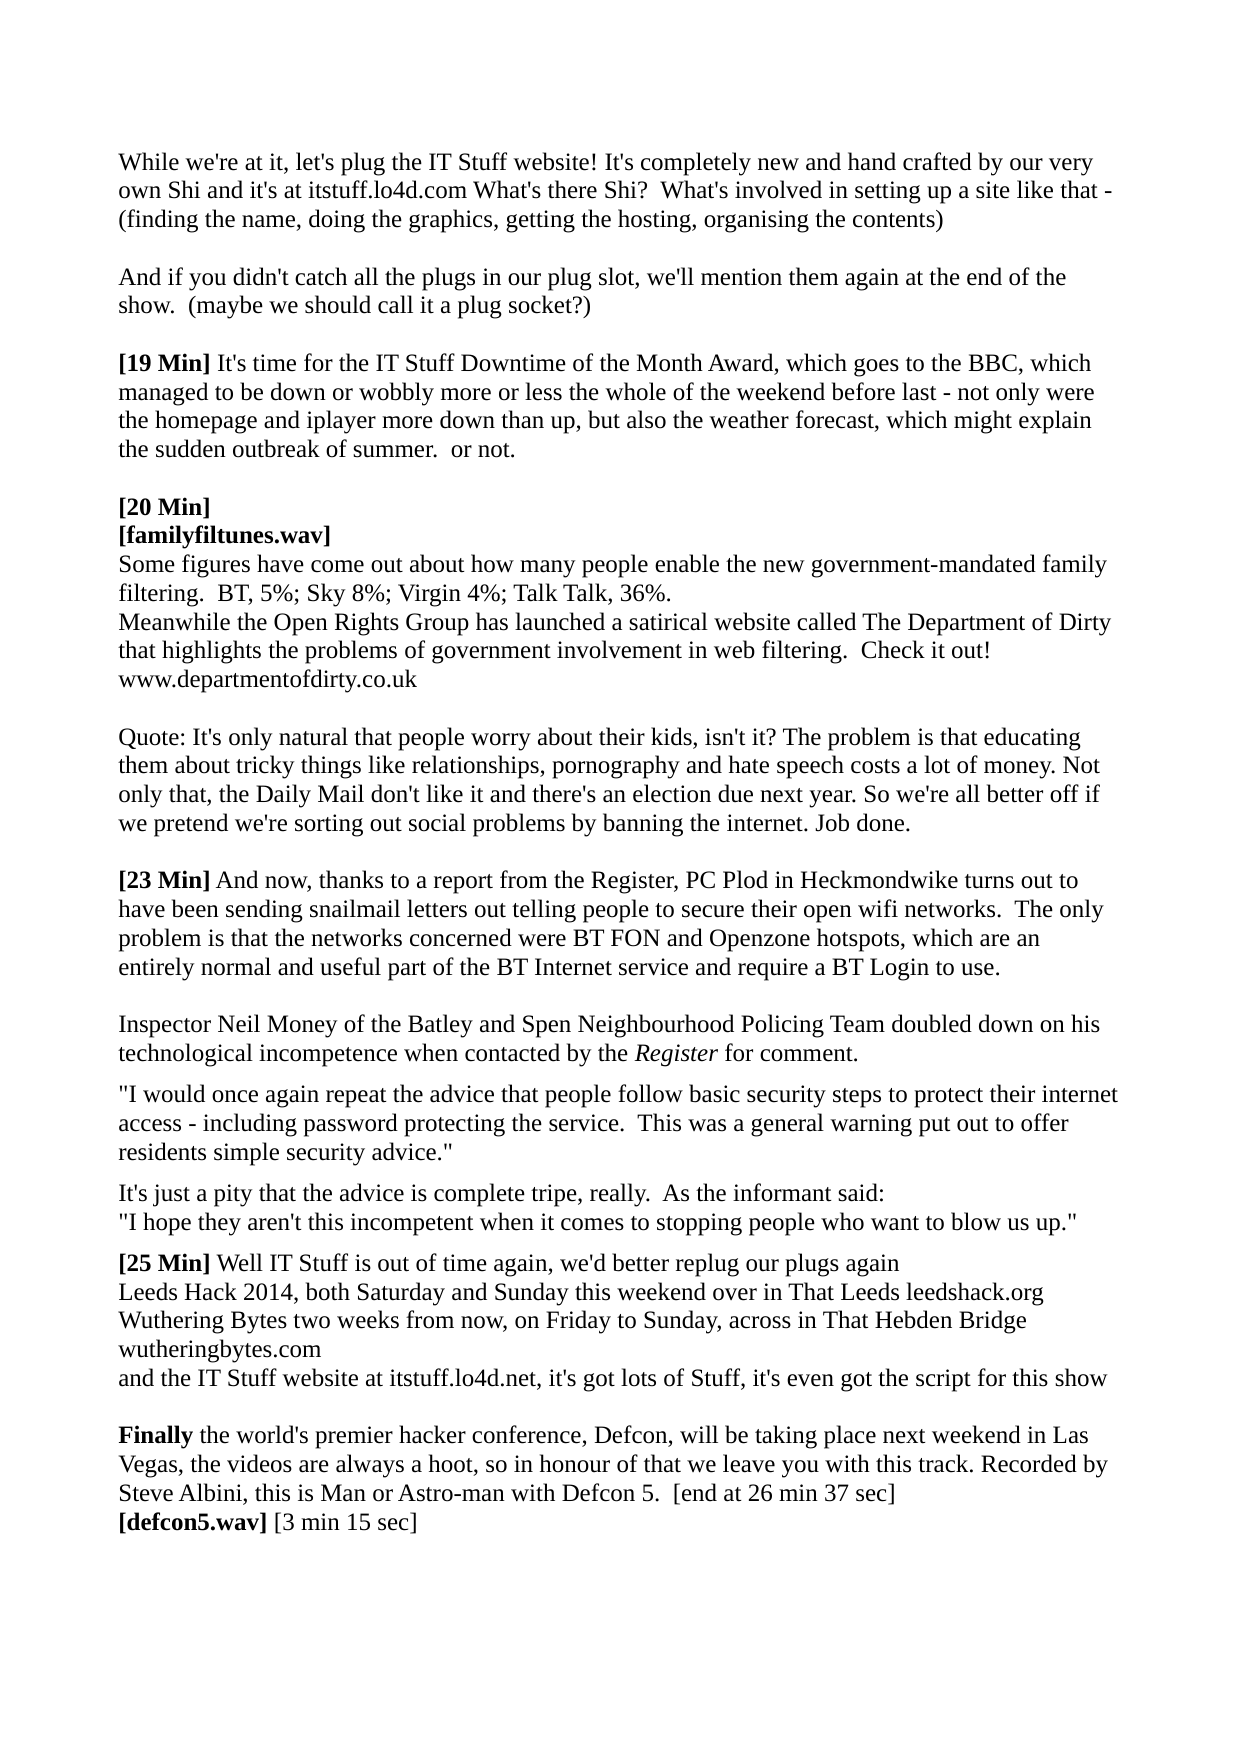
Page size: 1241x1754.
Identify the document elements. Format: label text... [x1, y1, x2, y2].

text [defcon5.wav] [3 min 15 sec] [118, 1507, 1122, 1536]
text Inspector Neil Money of the Batley and Spen Neighbourhood Policing Team doubled down on his technological incompetence when contacted by the Register for comment. [118, 1009, 1122, 1067]
text [familyfiltunes.wav] [118, 521, 1122, 549]
text Leeds Hack 2014, both Saturday and Sunday this weekend over in That Leeds leedshack.org [118, 1277, 1122, 1306]
text Wuthering Bytes two weeks from now, on Friday to Sunday, across in That Hebden Bridge wutheringbytes.com [118, 1306, 1122, 1363]
text and the IT Stuff website at itstuff.lo4d.net, it's got lots of Stuff, it's even got the script for this show [118, 1363, 1122, 1392]
text "I would once again repeat the advice that people follow basic security steps to protect their internet access - including password protecting the service. This was a general warning put out to offer residents simple security advice." [118, 1079, 1122, 1166]
text [20 Min] [118, 492, 1122, 521]
text "I hope they aren't this incompetent when it comes to stopping people who want to blow us up." [118, 1207, 1122, 1236]
text And if you didn't catch all the plugs in our plug slot, we'll mention them again at the end of the show. (maybe we should call it a plug socket?) [118, 262, 1122, 319]
text Some figures have come out about how many people enable the new government-mandated family filtering. BT, 5%; Sky 8%; Virgin 4%; Talk Talk, 36%. [118, 549, 1122, 607]
text Meanwhile the Open Rights Group has launched a satirical website called The Department of Dirty that highlights the problems of government involvement in web filtering. Check it out! www.departmentofdirty.co.uk [118, 607, 1122, 693]
text It's just a pity that the advice is complete tripe, really. As the informant said: [118, 1178, 1122, 1207]
text [23 Min] And now, thanks to a report from the Register, PC Plod in Heckmondwike turns out to have been sending snailmail letters out telling people to secure their open wifi networks. The only problem is that the networks concerned were BT FON and Openzone hotspots, which are an entirely normal and useful part of the BT Internet service and require a BT Login to use. [118, 866, 1122, 981]
text Quote: It's only natural that people worry about their kids, isn't it? The problem is that educating them about tricky things like relationships, pornography and hate speech costs a lot of money. Not only that, the Daily Mail don't like it and there's an election due next year. So we're all better off if we pretend we're sorting out social problems by banning the internet. Job done. [118, 722, 1122, 837]
text While we're at it, let's plug the IT Stuff website! It's completely new and hand crafted by our very own Shi and it's at itstuff.lo4d.com What's there Shi? What's involved in setting up a site like that - (finding the name, doing the graphics, getting the hosting, organising the contents) [118, 147, 1122, 233]
text [25 Min] Well IT Stuff is out of time again, we'd better replug our plugs again [118, 1248, 1122, 1277]
text Finally the world's premier hacker conference, Defcon, will be taking place next weekend in Las Vegas, the videos are always a hoot, so in honour of that we leave you with this track. Recorded by Steve Albini, this is Man or Astro-man with Defcon 5. [end at 26 min 37 sec] [118, 1421, 1122, 1507]
text [19 Min] It's time for the IT Stuff Downtime of the Month Award, which goes to the BBC, which managed to be down or wobbly more or less the whole of the weekend before last - not only were the homepage and iplayer more down than up, but also the weather forecast, which might explain the sudden outbreak of summer. or not. [118, 348, 1122, 463]
